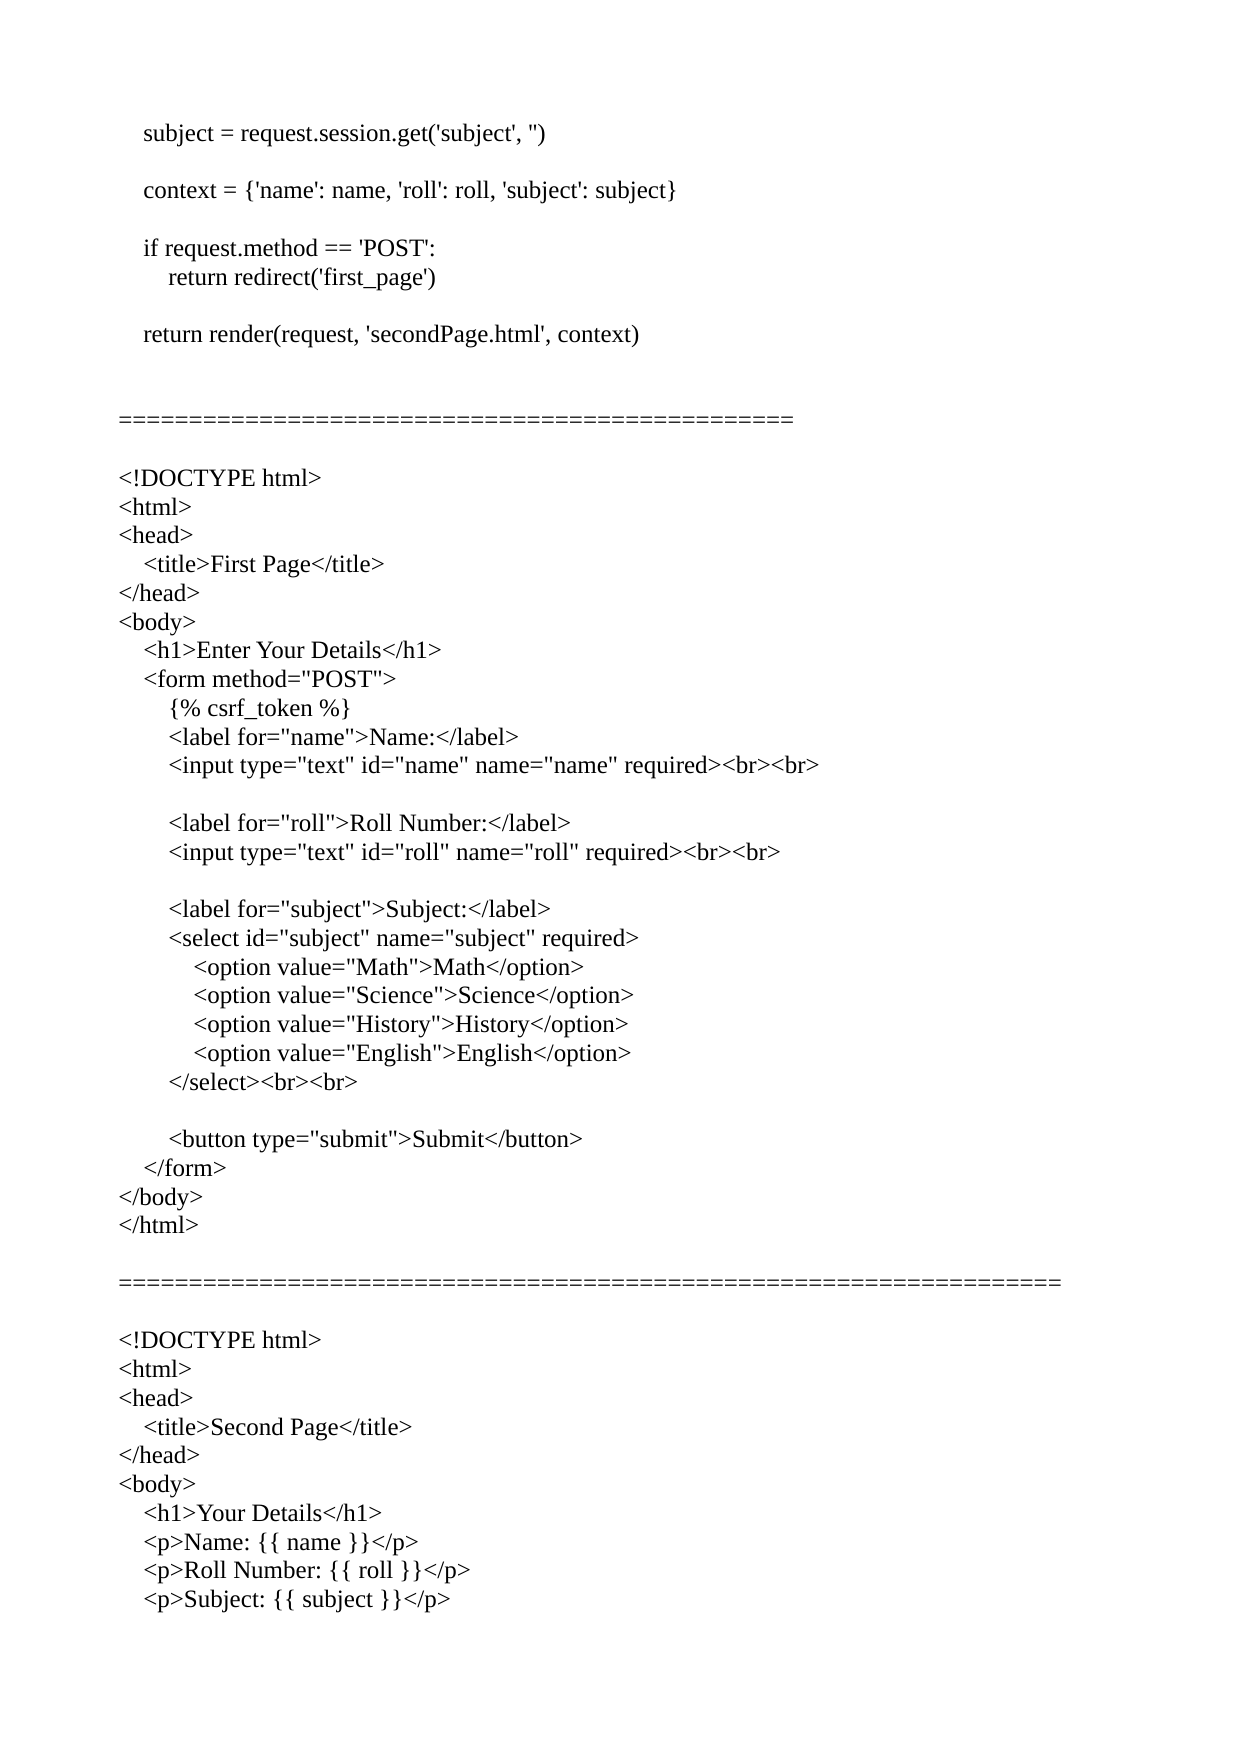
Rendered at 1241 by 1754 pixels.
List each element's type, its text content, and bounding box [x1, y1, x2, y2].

text <form method="POST"> [118, 664, 1122, 693]
text <option value="History">History</option> [118, 1009, 1122, 1038]
text subject = request.session.get('subject', '') [118, 118, 1122, 147]
text <html> [118, 1354, 1122, 1383]
text <option value="English">English</option> [118, 1038, 1122, 1067]
text <head> [118, 1383, 1122, 1412]
text <html> [118, 492, 1122, 521]
text <input type="text" id="name" name="name" required><br><br> [118, 751, 1122, 779]
text <body> [118, 1469, 1122, 1498]
text <p>Roll Number: {{ roll }}</p> [118, 1556, 1122, 1584]
text <head> [118, 521, 1122, 549]
text </select><br><br> [118, 1067, 1122, 1096]
text </body> [118, 1182, 1122, 1211]
text <!DOCTYPE html> [118, 463, 1122, 492]
text if request.method == 'POST': [118, 233, 1122, 262]
text <label for="name">Name:</label> [118, 722, 1122, 751]
text <p>Subject: {{ subject }}</p> [118, 1584, 1122, 1613]
text <body> [118, 607, 1122, 636]
text <h1>Your Details</h1> [118, 1498, 1122, 1527]
text =================================================================== [118, 1268, 1122, 1297]
text <label for="roll">Roll Number:</label> [118, 808, 1122, 837]
text <option value="Science">Science</option> [118, 981, 1122, 1009]
text return redirect('first_page') [118, 262, 1122, 291]
text context = {'name': name, 'roll': roll, 'subject': subject} [118, 176, 1122, 204]
text </form> [118, 1153, 1122, 1182]
text <input type="text" id="roll" name="roll" required><br><br> [118, 837, 1122, 866]
text <option value="Math">Math</option> [118, 952, 1122, 981]
text <!DOCTYPE html> [118, 1326, 1122, 1354]
text </html> [118, 1211, 1122, 1239]
text <label for="subject">Subject:</label> [118, 894, 1122, 923]
text <button type="submit">Submit</button> [118, 1124, 1122, 1153]
text <title>First Page</title> [118, 549, 1122, 578]
text ================================================ [118, 406, 1122, 434]
text </head> [118, 578, 1122, 607]
text <select id="subject" name="subject" required> [118, 923, 1122, 952]
text {% csrf_token %} [118, 693, 1122, 722]
text </head> [118, 1441, 1122, 1469]
text <p>Name: {{ name }}</p> [118, 1527, 1122, 1556]
text <title>Second Page</title> [118, 1412, 1122, 1441]
text return render(request, 'secondPage.html', context) [118, 319, 1122, 348]
text <h1>Enter Your Details</h1> [118, 636, 1122, 664]
